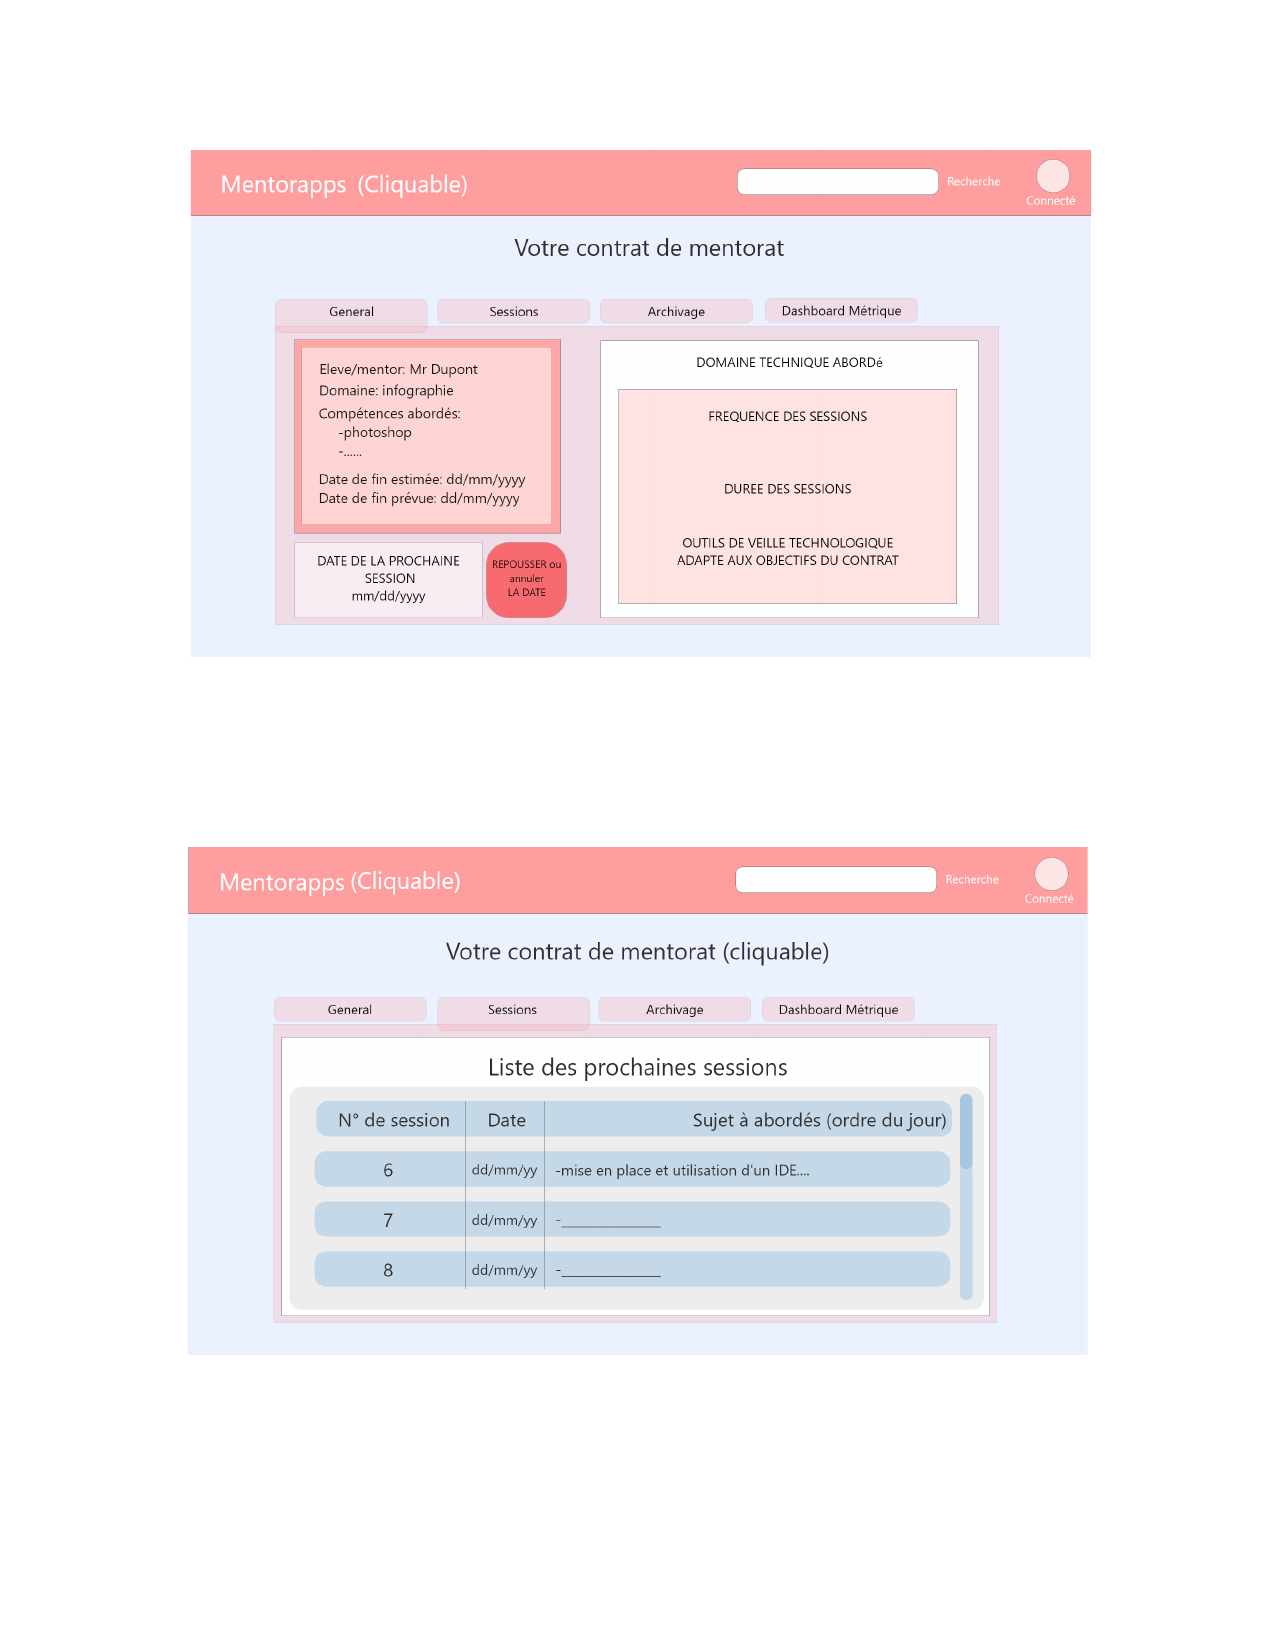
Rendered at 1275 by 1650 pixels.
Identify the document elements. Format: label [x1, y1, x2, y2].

picture [187, 847, 1088, 1355]
picture [190, 150, 1091, 657]
